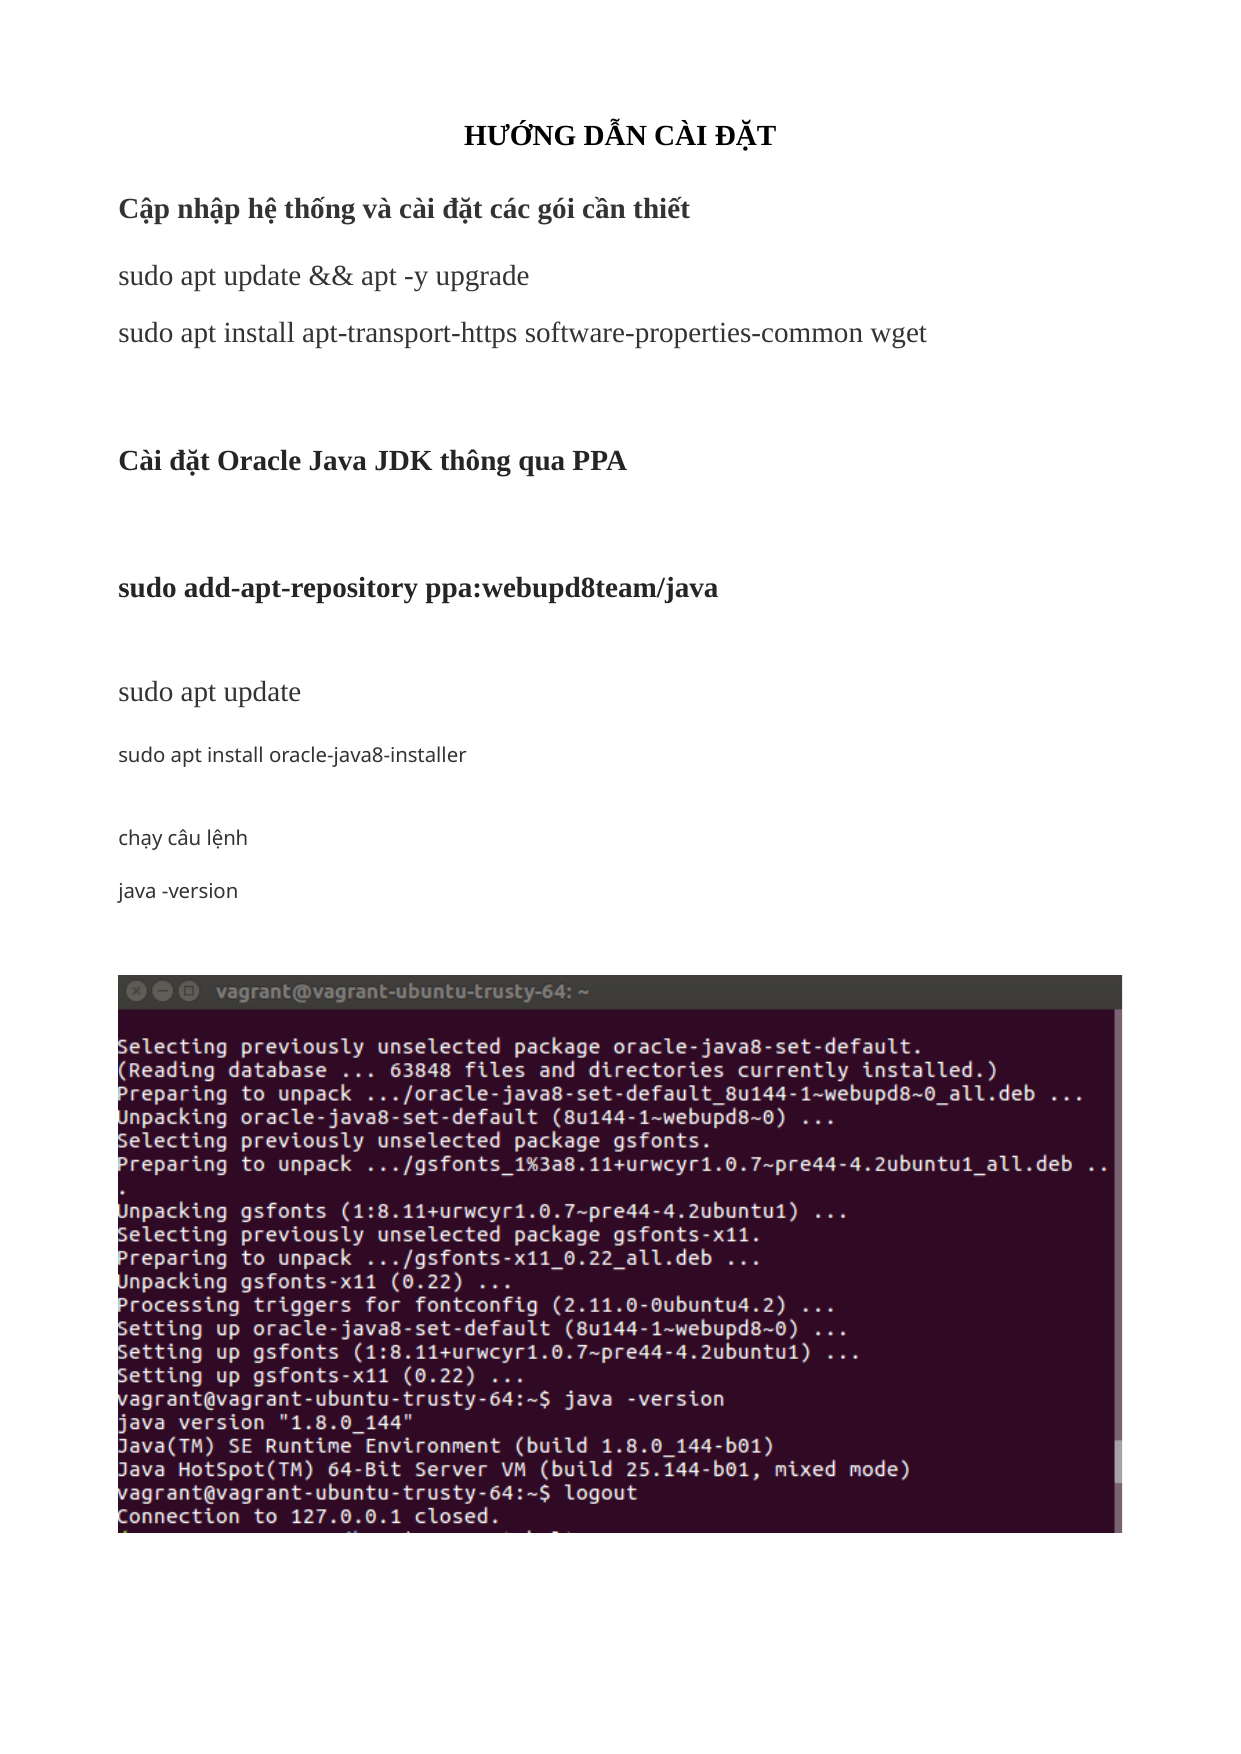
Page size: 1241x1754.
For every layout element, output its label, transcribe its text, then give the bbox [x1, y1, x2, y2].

text sudo apt install apt-transport-https software-properties-common wget [118, 315, 1122, 349]
text chạy câu lệnh [118, 824, 1122, 852]
text sudo add-apt-repository ppa:webupd8team/java [118, 570, 1122, 603]
text sudo apt update [118, 674, 1122, 707]
text Cài đặt Oracle Java JDK thông qua PPA [118, 443, 1122, 476]
text sudo apt install oracle-java8-installer [118, 741, 1122, 769]
text HƯỚNG DẪN CÀI ĐẶT [118, 118, 1122, 152]
text Cập nhập hệ thống và cài đặt các gói cần thiết [118, 191, 1122, 225]
text sudo apt update && apt -y upgrade [118, 258, 1122, 292]
picture [118, 975, 1123, 1533]
text java -version [118, 875, 1122, 905]
